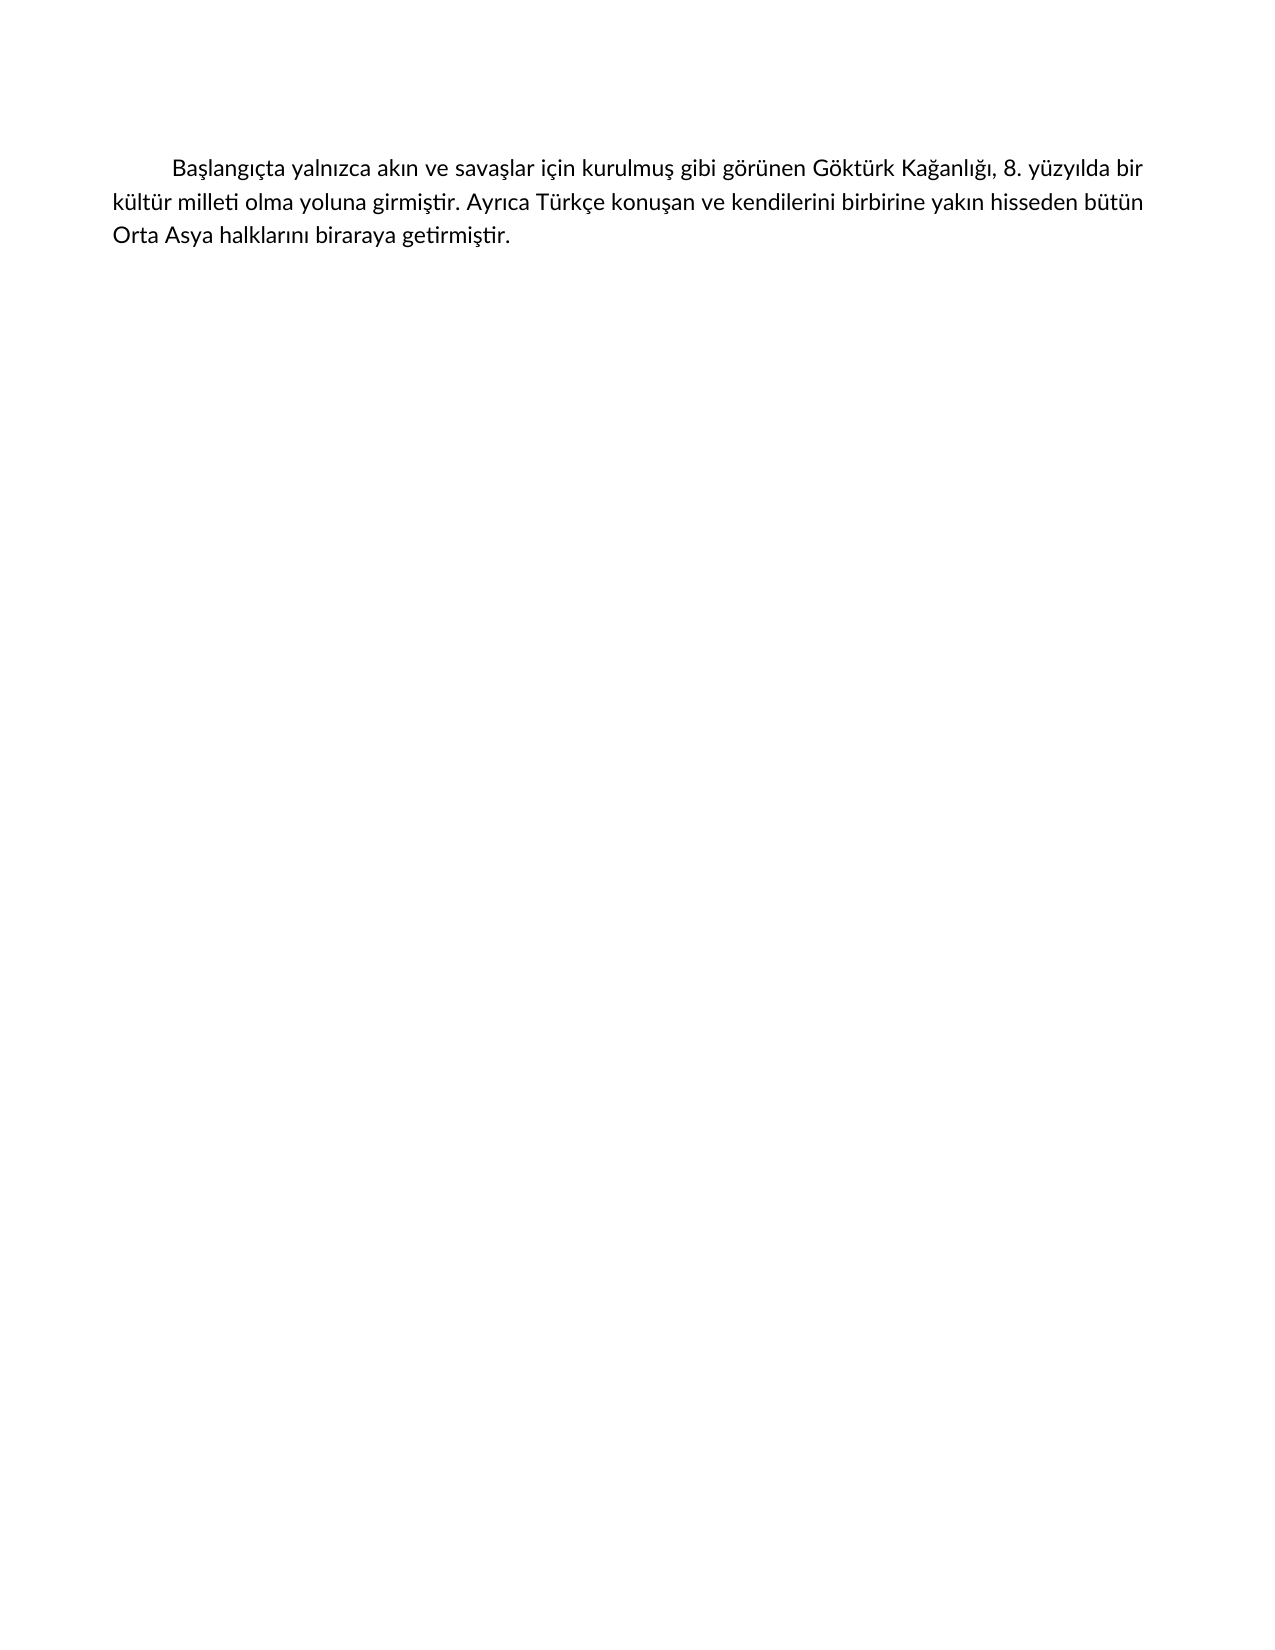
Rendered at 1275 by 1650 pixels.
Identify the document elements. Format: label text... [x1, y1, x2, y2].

text Başlangıçta yalnızca akın ve savaşlar için kurulmuş gibi görünen Göktürk Kağanlığı, 8. yüzyılda bir kültür milleti olma yoluna girmiştir. Ayrıca Türkçe konuşan ve kendilerini birbirine yakın hisseden bütün Orta Asya halklarını biraraya getirmiştir. [112, 150, 1145, 250]
